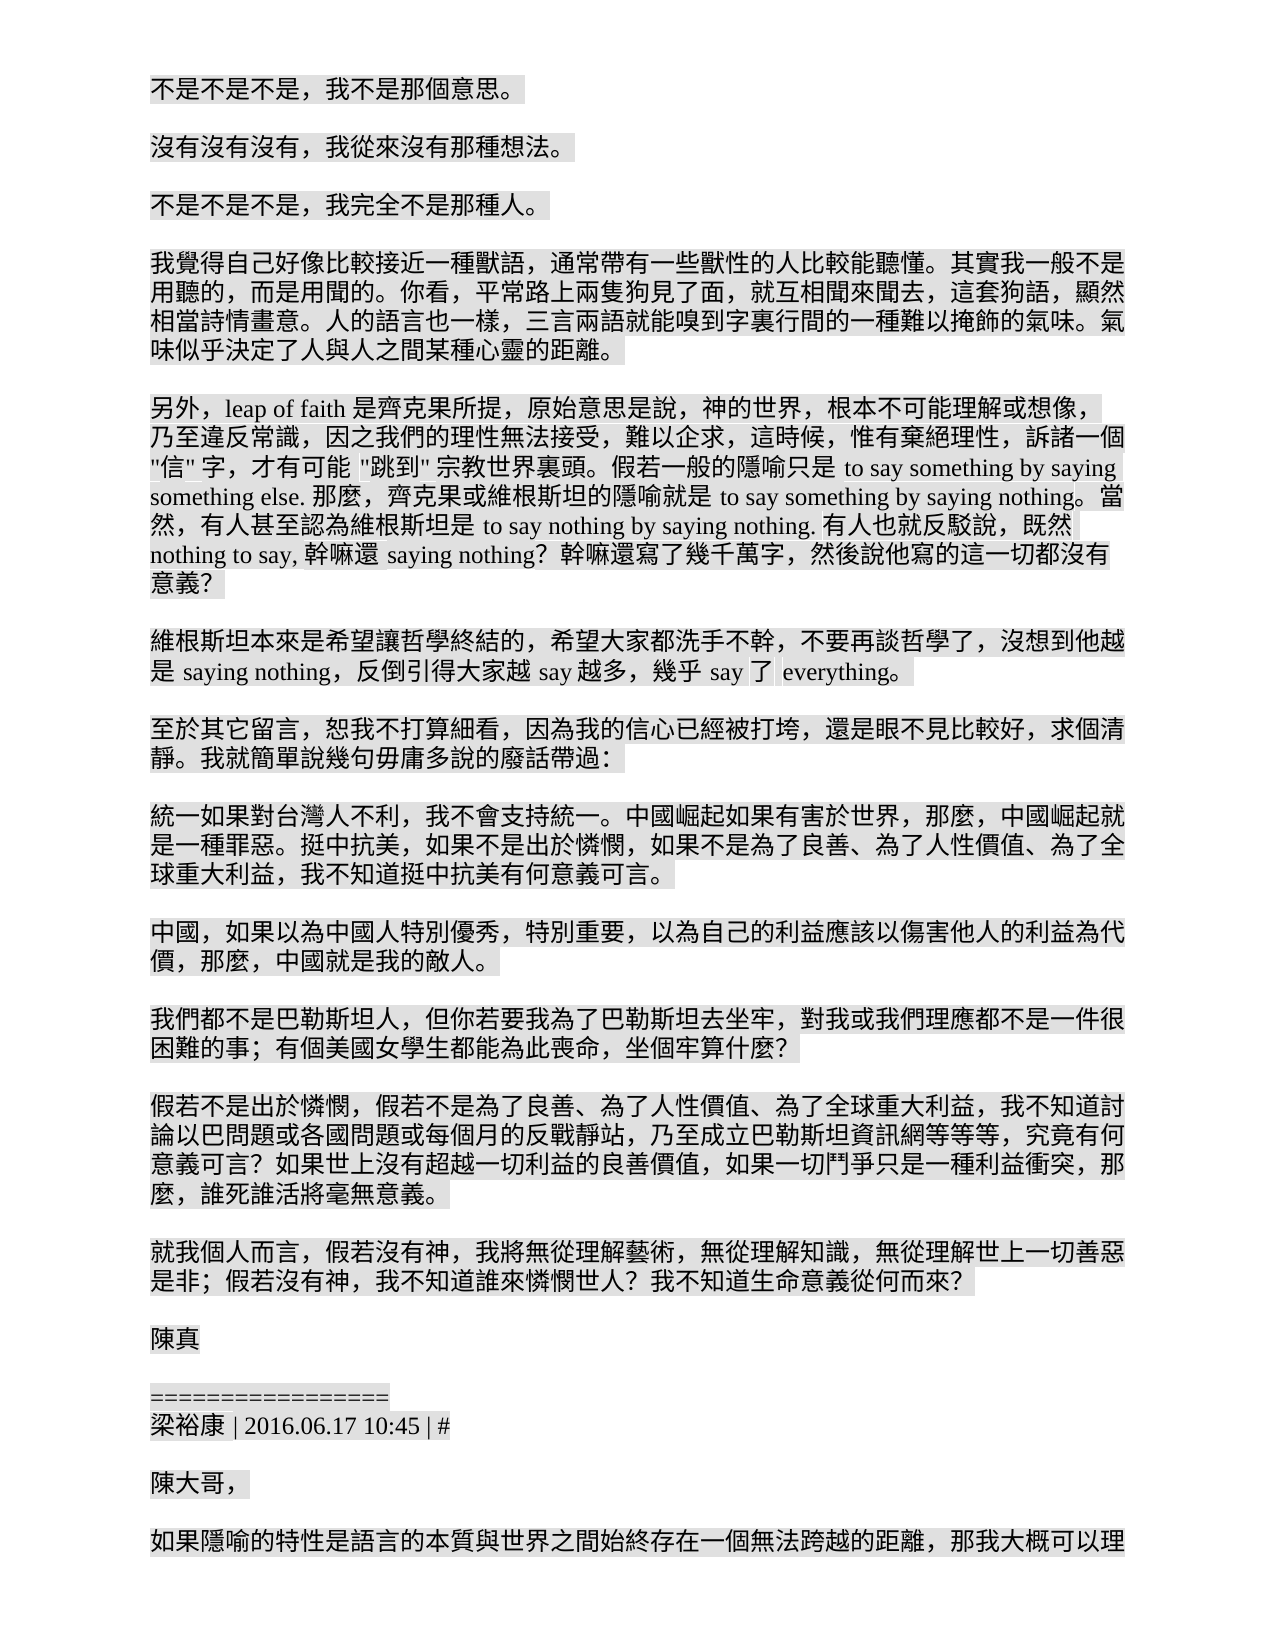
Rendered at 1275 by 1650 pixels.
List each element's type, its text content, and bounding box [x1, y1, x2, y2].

text 裕康， 你知道，哲學終究稱不上一種理論，再者，它談的是一種形而上的世界。一個人，即便是個徹頭徹尾的 "反實在論" 者或 "懷疑論" 者，你若欠他錢，恐怕也是要還的，他不會真的懷疑鈔票不存在；前方若有車子衝過來，他也肯定會趕緊跳開，不會以為車子並不是一個實存之物而以身撞車。同樣地，我若去買個兩百塊的東西，給一千應該找我八百，萬一對方只找我八十，他若不認帳，我是會找他算帳的。這時候，辯解什麼語言的隱喻本質或什麼康德、叔本華都沒有用，1000 減 200 就是 800，毫無疑問，他不可能說他有權力自由想像我詩一般的語言。 所以，形而上的東西，自然也就只能在形而上的世界裏起作用；事實上，並不會因為有人說 "語言具有隱喻特性" 而因此衍生出諸如這樣一些日常溝通的問題；這當然跟真假值也一點關係都沒有。David Bloor (如果有人不知道是誰，就不用管他了) 1999年有一天晚上，和我們系上幾位老師與學生碰面，我也在場。他說，自從他提出某種 SSK ( Sociology of Scientific Knowledge) 的說法之後，幾十年來，人們常問他的問題是：難道科學知識都只是社會建構，全是假的？他說他覺得很無奈，畢竟當一個人認為科學知識具有一種 "社會" 成份時，並不是說原來科學都是騙人的。 記得很多很年前，我曾批評過一篇好像是一位台大研究生寫的文章，內容我忘了，但隱約記得他似乎認為，只要在精神科病房中找到一些病人根本沒有精神病，就能證明精神醫學的 "社會建構性"。這實在是完全搞錯了方向。假若你在精神病裏找到沒有精神病的病人，頂多只能證明醫生當初收這位病人住院時可能以為他有精神病，如此而已。 回到你的問題本身，當我說，"當我們乍看似乎藉由 A 來描述 B 時，其實根本沒有 B 的存在"。意思是說，沒有metaphorical meaning 這種東西，一切意義都只是字面意義 (literary meaning)，但語言的內在 "詩性" 使得意義經常會 "溢" 出去，飛出去，至於究竟飛到哪，聽的人不知道，說的人自己當然也不知道；假若說的人自己知道有個確切的東西 B 存在，他幹嘛不直接說 B就好了，何苦拐彎抹角，藉由 A 來說 B？ 你的意思也許是說，說話者心中有著一團模模糊糊像鬼那樣的東西，說不清，難以言喻，於是他只好想辦法看能不能找到一些適當的句子，藉由這些句子的某種排列組合，看看有沒有可能使聽眾能進一步接近這隻事實上就連當事人也無法鎖定其意涵的 "鬼"。而且，事實上，如你所說，我們確實沒法 "保證" A 真的能帶領聽眾接近這個虛無飄移的 B，因為就連說話者自己其實也沒法掌握這隻鬼的確切形態與具體存在。 其實，就算那隻鬼長得相當具體，你實際上還是沒辦法保證聽眾能聽見你所說的。 可是，不保證不行啊，語言總得多少要有個約束力吧。這時候就有兩派，一派是社會派，比方說 David Bloor 或某個意義上的 Saul Kripke，另一派就是自然主義派。不管哪一派，其實都企圖提供一種意義的 "來源" 與 "共識"；在某個共識基礎上，語意雖不中亦不遠矣。當然，這兩派閱讀維根斯坦的方式我都不認同。 當然，同類之間，語言相近，理解程度自然會高一些；不同類之間者則全然雞同鴨講都很常見。這時候，就只好把我那三句名言搬出來重申一遍： 不是不是不是，我不是那個意思。 沒有沒有沒有，我從來沒有那種想法。 不是不是不是，我完全不是那種人。 我覺得自己好像比較接近一種獸語，通常帶有一些獸性的人比較能聽懂。其實我一般不是用聽的，而是用聞的。你看，平常路上兩隻狗見了面，就互相聞來聞去，這套狗語，顯然相當詩情畫意。人的語言也一樣，三言兩語就能嗅到字裏行間的一種難以掩飾的氣味。氣味似乎決定了人與人之間某種心靈的距離。 另外，leap of faith 是齊克果所提，原始意思是說，神的世界，根本不可能理解或想像，乃至違反常識，因之我們的理性無法接受，難以企求，這時候，惟有棄絕理性，訴諸一個 "信" 字，才有可能 "跳到" 宗教世界裏頭。假若一般的隱喻只是 to say something by saying something else. 那麼，齊克果或維根斯坦的隱喻就是 to say something by saying nothing。當然，有人甚至認為維根斯坦是 to say nothing by saying nothing. 有人也就反駁說，既然 nothing to say, 幹嘛還 saying nothing？幹嘛還寫了幾千萬字，然後說他寫的這一切都沒有意義？ 維根斯坦本來是希望讓哲學終結的，希望大家都洗手不幹，不要再談哲學了，沒想到他越是 saying nothing，反倒引得大家越 say越多，幾乎 say 了 everything。 至於其它留言，恕我不打算細看，因為我的信心已經被打垮，還是眼不見比較好，求個清靜。我就簡單說幾句毋庸多說的廢話帶過： 統一如果對台灣人不利，我不會支持統一。中國崛起如果有害於世界，那麼，中國崛起就是一種罪惡。挺中抗美，如果不是出於憐憫，如果不是為了良善、為了人性價值、為了全球重大利益，我不知道挺中抗美有何意義可言。 中國，如果以為中國人特別優秀，特別重要，以為自己的利益應該以傷害他人的利益為代價，那麼，中國就是我的敵人。 我們都不是巴勒斯坦人，但你若要我為了巴勒斯坦去坐牢，對我或我們理應都不是一件很困難的事；有個美國女學生都能為此喪命，坐個牢算什麼？ 假若不是出於憐憫，假若不是為了良善、為了人性價值、為了全球重大利益，我不知道討論以巴問題或各國問題或每個月的反戰靜站，乃至成立巴勒斯坦資訊網等等等，究竟有何意義可言？如果世上沒有超越一切利益的良善價值，如果一切鬥爭只是一種利益衝突，那麼，誰死誰活將毫無意義。 就我個人而言，假若沒有神，我將無從理解藝術，無從理解知識，無從理解世上一切善惡是非；假若沒有神，我不知道誰來憐憫世人？我不知道生命意義從何而來？ 陳真 ================= 梁裕康 | 2016.06.17 10:45 | # 陳大哥， 如果隱喻的特性是語言的本質與世界之間始終存在一個無法跨越的距離，那我大概可以理解所說的這些。如你之前所說，要跨過這個距離需要一種跳躍(leap)。 但你提到 Davidson 的部分，又讓我想起另一個疑問。你說： 這樣一種有關隱喻的傳統宣稱，爭議點在於當我們藉由 A 來描述 B 時，有人質疑 (例如 Donald Davidson) 說，哪來什麼B，根本沒有 B 的存在，世上並沒有所謂 "隱喻式的意義" (Metaphorical Meaning)；當我們說出 A (比方說"今天是個黃色的星期四")，我們並沒有傳達出任何有效的意義，如果你從中感受到 "什麼"，那個 "什麼" 只是你的想像，A 本身事實上並不具有任何認知意義。 就語言本身來說，我同意「根本沒有 B 的存在」，所以我大概可以明白你所舉的病患的例子。但是在一場對話當中，當我說出 A 的時候，我自己應該（在絕大多數的情況下）是藉由這個 A 來指涉某個特定的 B（跟你的例子裡的你自己不太一樣）。然而語言中不存在任何能夠「保證」我的對話者能夠知道我要指涉的這個 B 的成分，因此溝通常會失敗。但是如果是這樣，成功的溝通難道全然是一種偶然(contingent)的結果？我印象中 Davidson 的確提過類似的例子，比方說二個語言完全不通的人仍然能夠理解彼此的意思。我的意思是，人與人之間能夠互相理解難道是出於某種神秘的力量？Language game可能可以幫助我們理解，但也無法「保證」可以成功理解。 如果是這樣的話，人跟人之間真的是要靠緣分了。 [150, 75, 1125, 1557]
